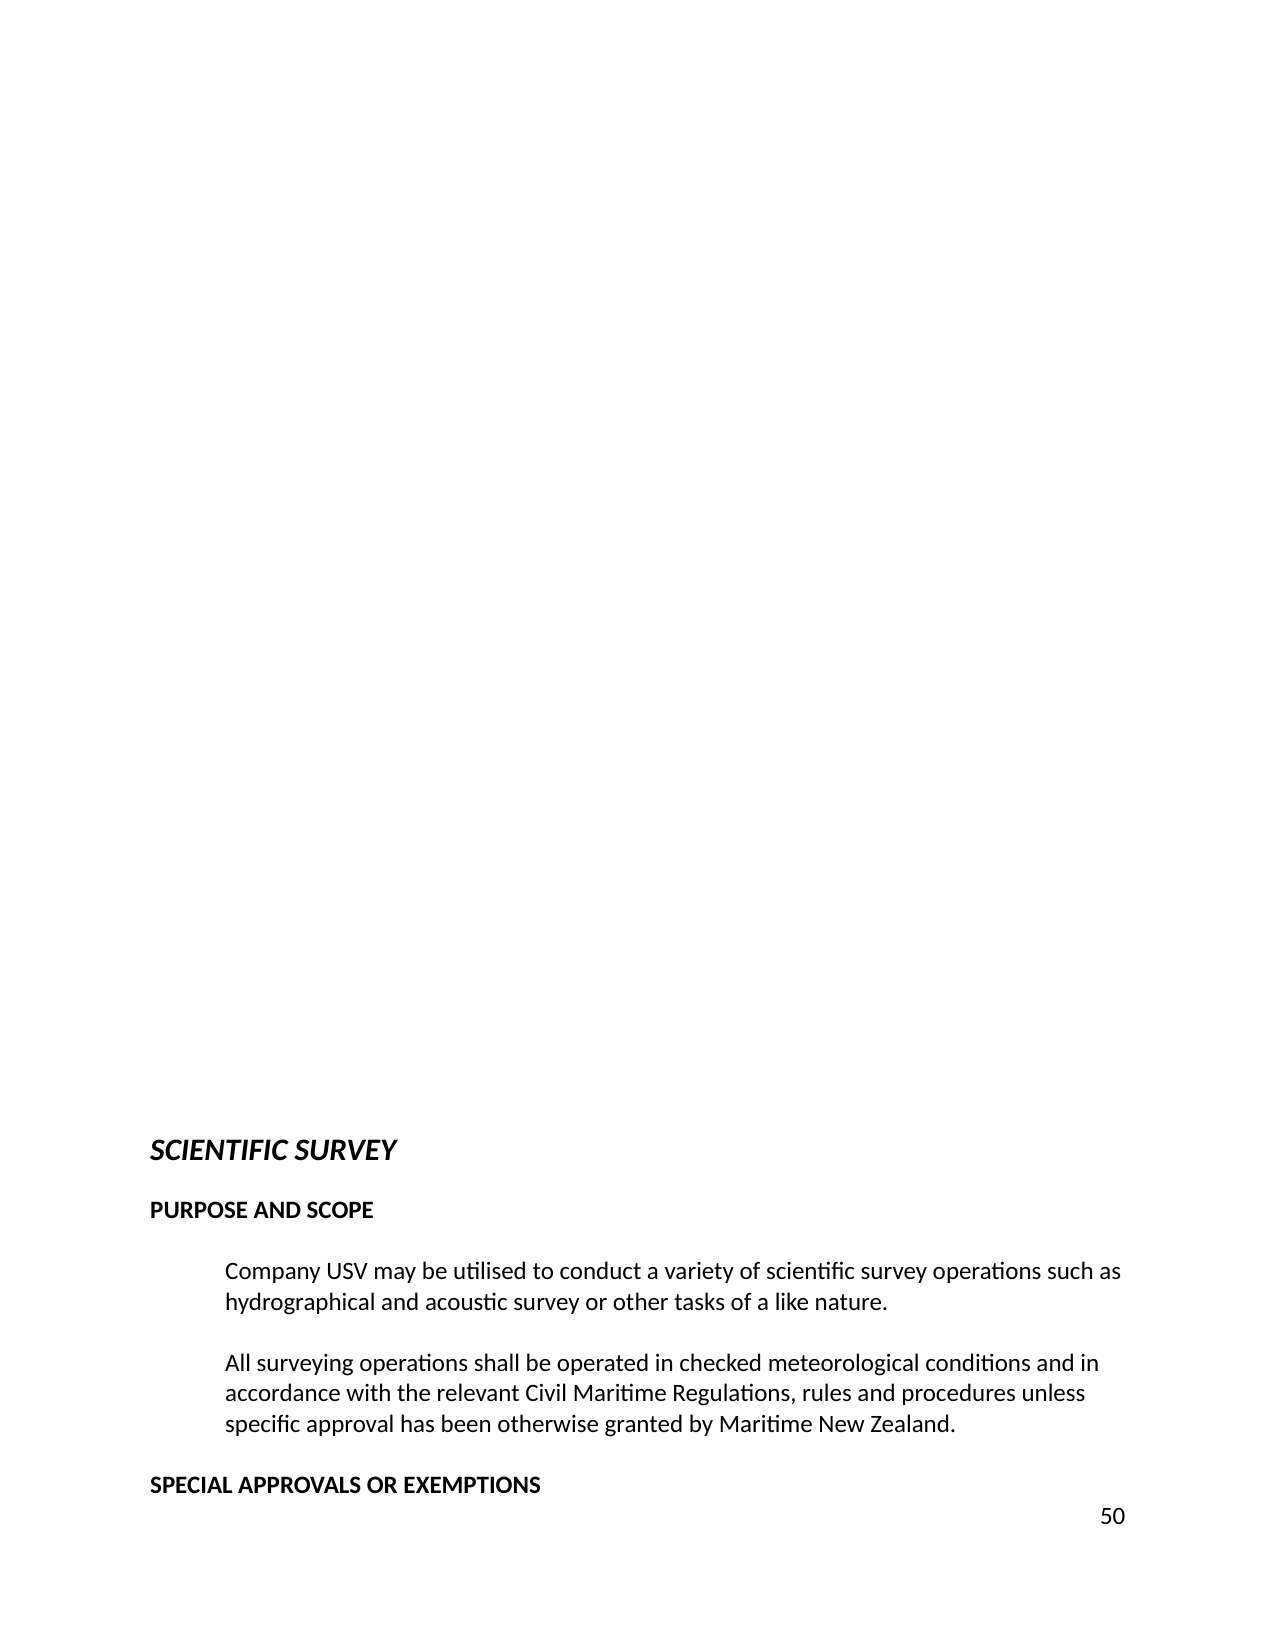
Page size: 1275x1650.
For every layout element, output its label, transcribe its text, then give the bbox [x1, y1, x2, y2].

text All surveying operations shall be operated in checked meteorological conditions and in accordance with the relevant Civil Maritime Regulations, rules and procedures unless specific approval has been otherwise granted by Maritime New Zealand. [225, 1347, 1125, 1438]
text PURPOSE AND SCOPE [150, 1194, 1125, 1224]
text SCIENTIFIC SURVEY [150, 1131, 1125, 1169]
text SPECIAL APPROVALS OR EXEMPTIONS [150, 1469, 1125, 1499]
text Company USV may be utilised to conduct a variety of scientific survey operations such as hydrographical and acoustic survey or other tasks of a like nature. [225, 1255, 1125, 1316]
